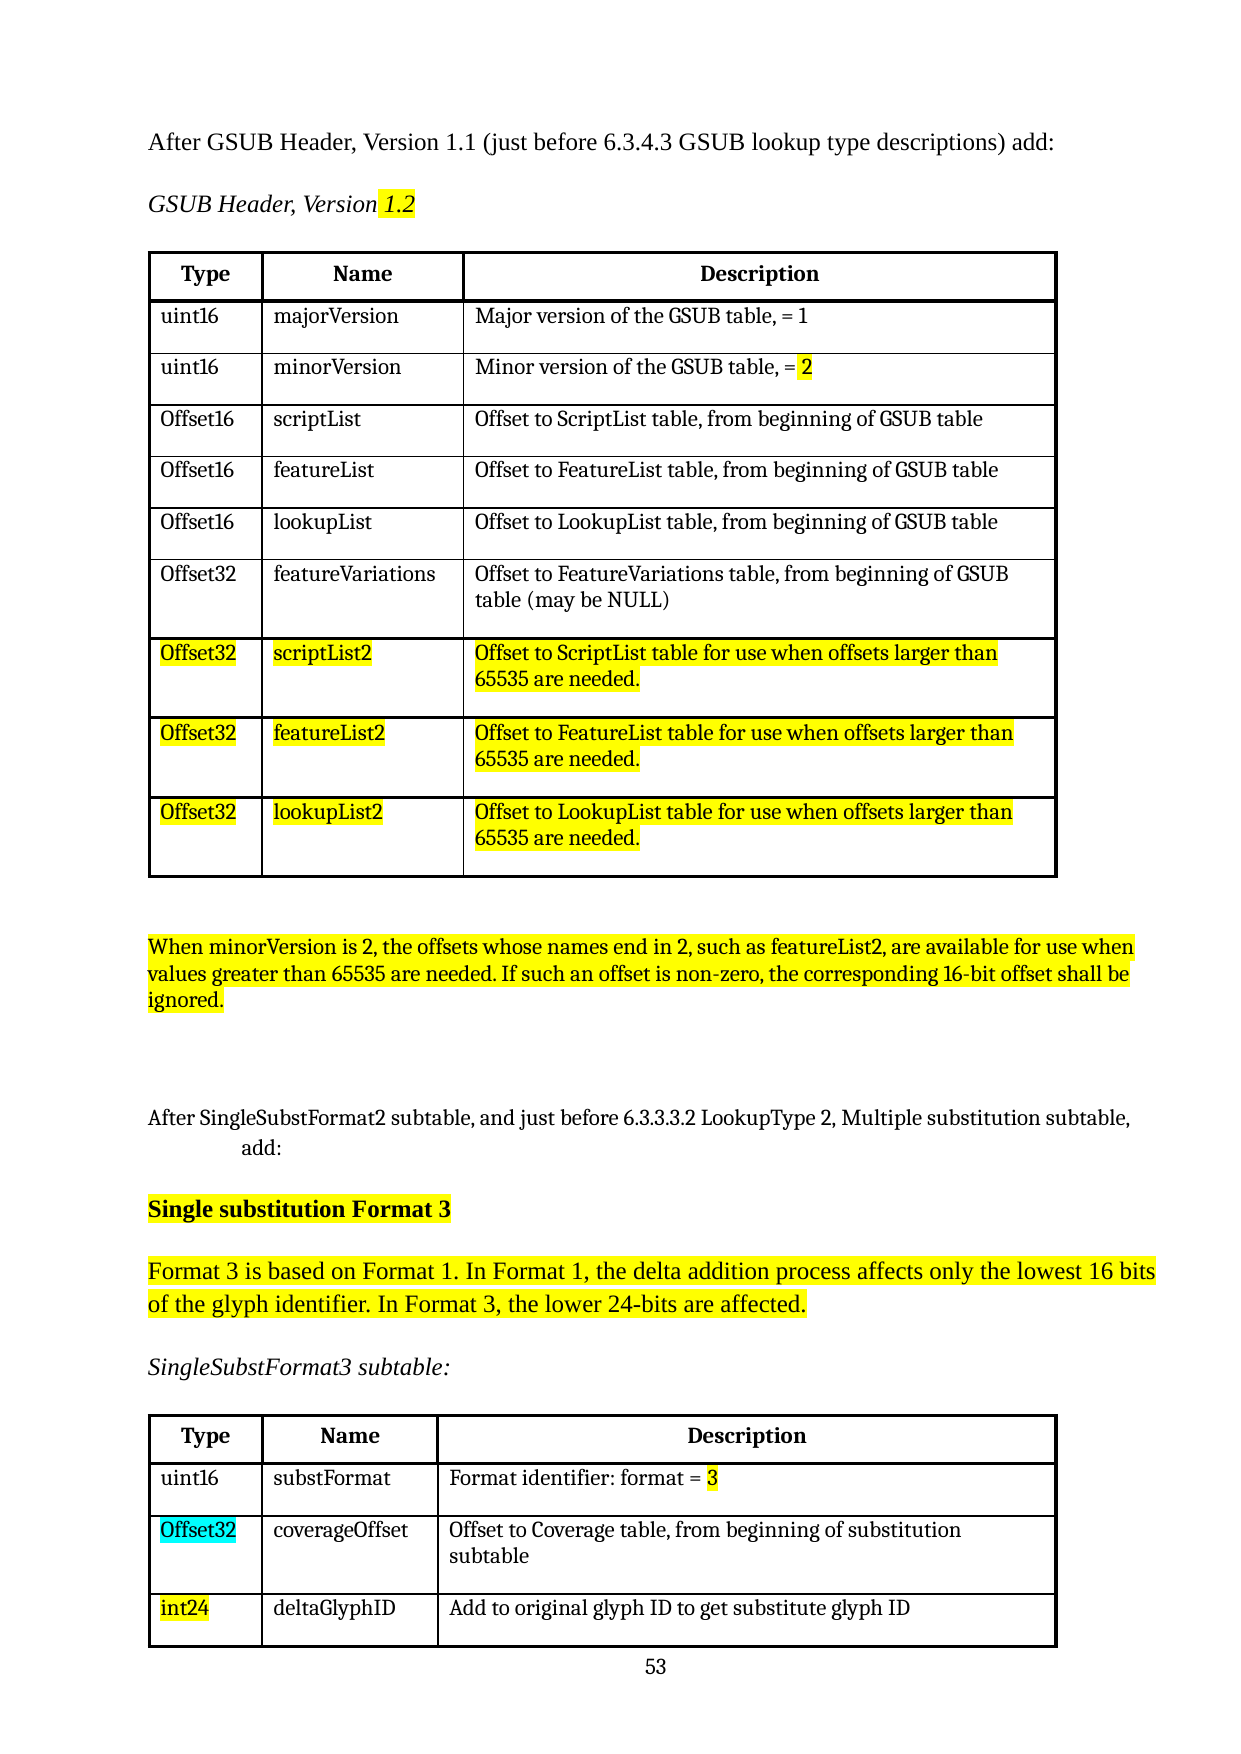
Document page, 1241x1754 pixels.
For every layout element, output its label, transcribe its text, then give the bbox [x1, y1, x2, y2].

table_cell uint16 [151, 354, 261, 404]
table_cell Offset16 [151, 457, 261, 507]
table_header Type [151, 254, 261, 299]
table_cell Offset to FeatureVariations table, from beginning of GSUB table (may be NULL) [464, 560, 1054, 637]
table_header Name [264, 254, 462, 299]
table_cell Offset to FeatureList table for use when offsets larger than 65535 are needed. [464, 719, 1054, 796]
table_cell int24 [151, 1595, 261, 1644]
table_cell coverageOffset [263, 1517, 437, 1593]
table_cell scriptList [263, 406, 463, 456]
table_cell Offset to Coverage table, from beginning of substitution subtable [439, 1517, 1054, 1593]
table_cell majorVersion [263, 303, 463, 352]
table_cell Offset16 [151, 406, 261, 456]
table_header Type [151, 1417, 261, 1462]
table_cell minorVersion [263, 354, 463, 404]
table_cell featureList [263, 457, 463, 507]
text After SingleSubstFormat2 subtable, and just before 6.3.3.3.2 LookupType 2, Multiple substitution subtable, add: [148, 1104, 1163, 1161]
table_cell substFormat [263, 1465, 437, 1515]
table_cell Offset to ScriptList table for use when offsets larger than 65535 are needed. [464, 640, 1054, 716]
table_cell Offset to LookupList table, from beginning of GSUB table [464, 509, 1054, 559]
table_cell Add to original glyph ID to get substitute glyph ID [439, 1595, 1054, 1644]
table_cell lookupList2 [263, 799, 463, 875]
table_cell Offset32 [151, 1517, 261, 1593]
table_cell Offset to ScriptList table, from beginning of GSUB table [464, 406, 1054, 456]
table_cell Offset32 [151, 799, 261, 875]
table_cell Offset to FeatureList table, from beginning of GSUB table [464, 457, 1054, 507]
table_cell uint16 [151, 1465, 261, 1515]
table_cell Offset32 [151, 560, 261, 637]
table_header Description [465, 254, 1054, 299]
table_cell Offset16 [151, 509, 261, 559]
text After GSUB Header, Version 1.1 (just before 6.3.4.3 GSUB lookup type descriptions) add: [148, 127, 1163, 156]
table_cell Offset32 [151, 640, 261, 716]
text When minorVersion is 2, the offsets whose names end in 2, such as featureList2, are available for use when values greater than 65535 are needed. If such an offset is non-zero, the corresponding 16-bit offset shall be ignored. [148, 934, 1163, 1013]
table_cell uint16 [151, 303, 261, 352]
table_cell featureList2 [263, 719, 463, 796]
table_cell deltaGlyphID [263, 1595, 437, 1644]
table_cell Format identifier: format = 3 [439, 1465, 1054, 1515]
table_header Name [264, 1417, 436, 1462]
table_cell Major version of the GSUB table, = 1 [464, 303, 1054, 352]
table_cell scriptList2 [263, 640, 463, 716]
text SingleSubstFormat3 subtable: [148, 1352, 1163, 1380]
table_cell Offset to LookupList table for use when offsets larger than 65535 are needed. [464, 799, 1054, 875]
table_cell Offset32 [151, 719, 261, 796]
table_cell Minor version of the GSUB table, = 2 [464, 354, 1054, 404]
table_header Description [439, 1417, 1054, 1462]
text Format 3 is based on Format 1. In Format 1, the delta addition process affects only the lowest 16 bits of the glyph identifier. In Format 3, the lower 24-bits are affected. [148, 1256, 1163, 1318]
text Single substitution Format 3 [148, 1194, 1163, 1223]
text GSUB Header, Version 1.2 [148, 189, 1163, 218]
table_cell featureVariations [263, 560, 463, 637]
table_cell lookupList [263, 509, 463, 559]
